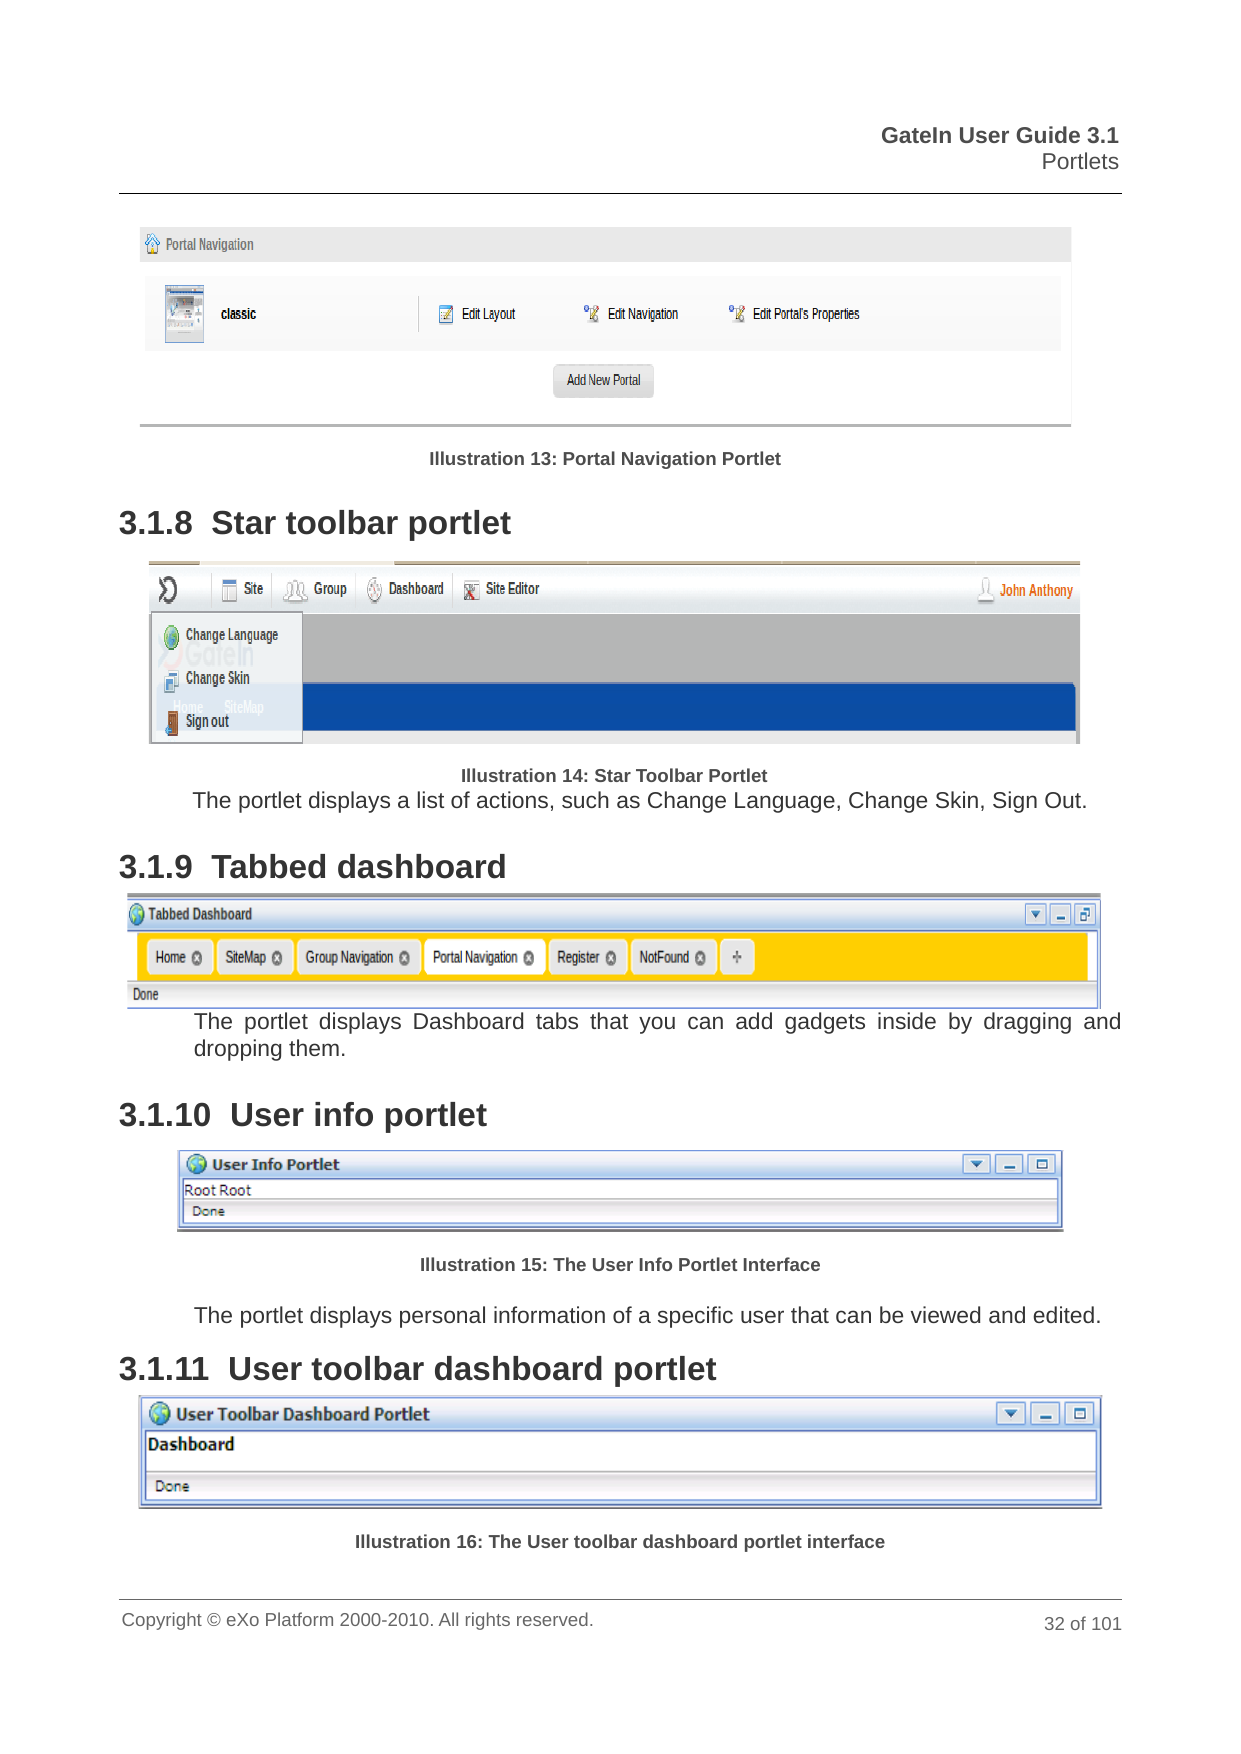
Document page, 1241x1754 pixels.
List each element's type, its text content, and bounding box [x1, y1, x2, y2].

subtitle Star toolbar portlet [118, 503, 1122, 542]
text Illustration 16: The User toolbar dashboard portlet interface [138, 1509, 1102, 1552]
subtitle User toolbar dashboard portlet [118, 1349, 1122, 1387]
picture [177, 1150, 1064, 1232]
text The portlet displays Dashboard tabs that you can add gadgets inside by dragging and dropping them. [193, 893, 1122, 1061]
text Illustration 13: Portal Navigation Portlet [139, 427, 1071, 469]
picture [138, 1395, 1103, 1509]
subtitle User info portlet [118, 1095, 1122, 1133]
picture [139, 227, 1072, 427]
text The portlet displays a list of actions, such as Change Language, Change Skin, Sign Out. [148, 549, 1122, 813]
text [138, 1552, 1102, 1565]
picture [127, 893, 1101, 1009]
text Illustration 14: Star Toolbar Portlet [148, 744, 1080, 787]
subtitle Tabbed dashboard [118, 847, 1122, 885]
picture [148, 561, 1081, 744]
text Illustration 15: The User Info Portlet Interface [138, 1216, 1102, 1275]
text The portlet displays personal information of a specific user that can be viewed and edited. [138, 1141, 1122, 1328]
